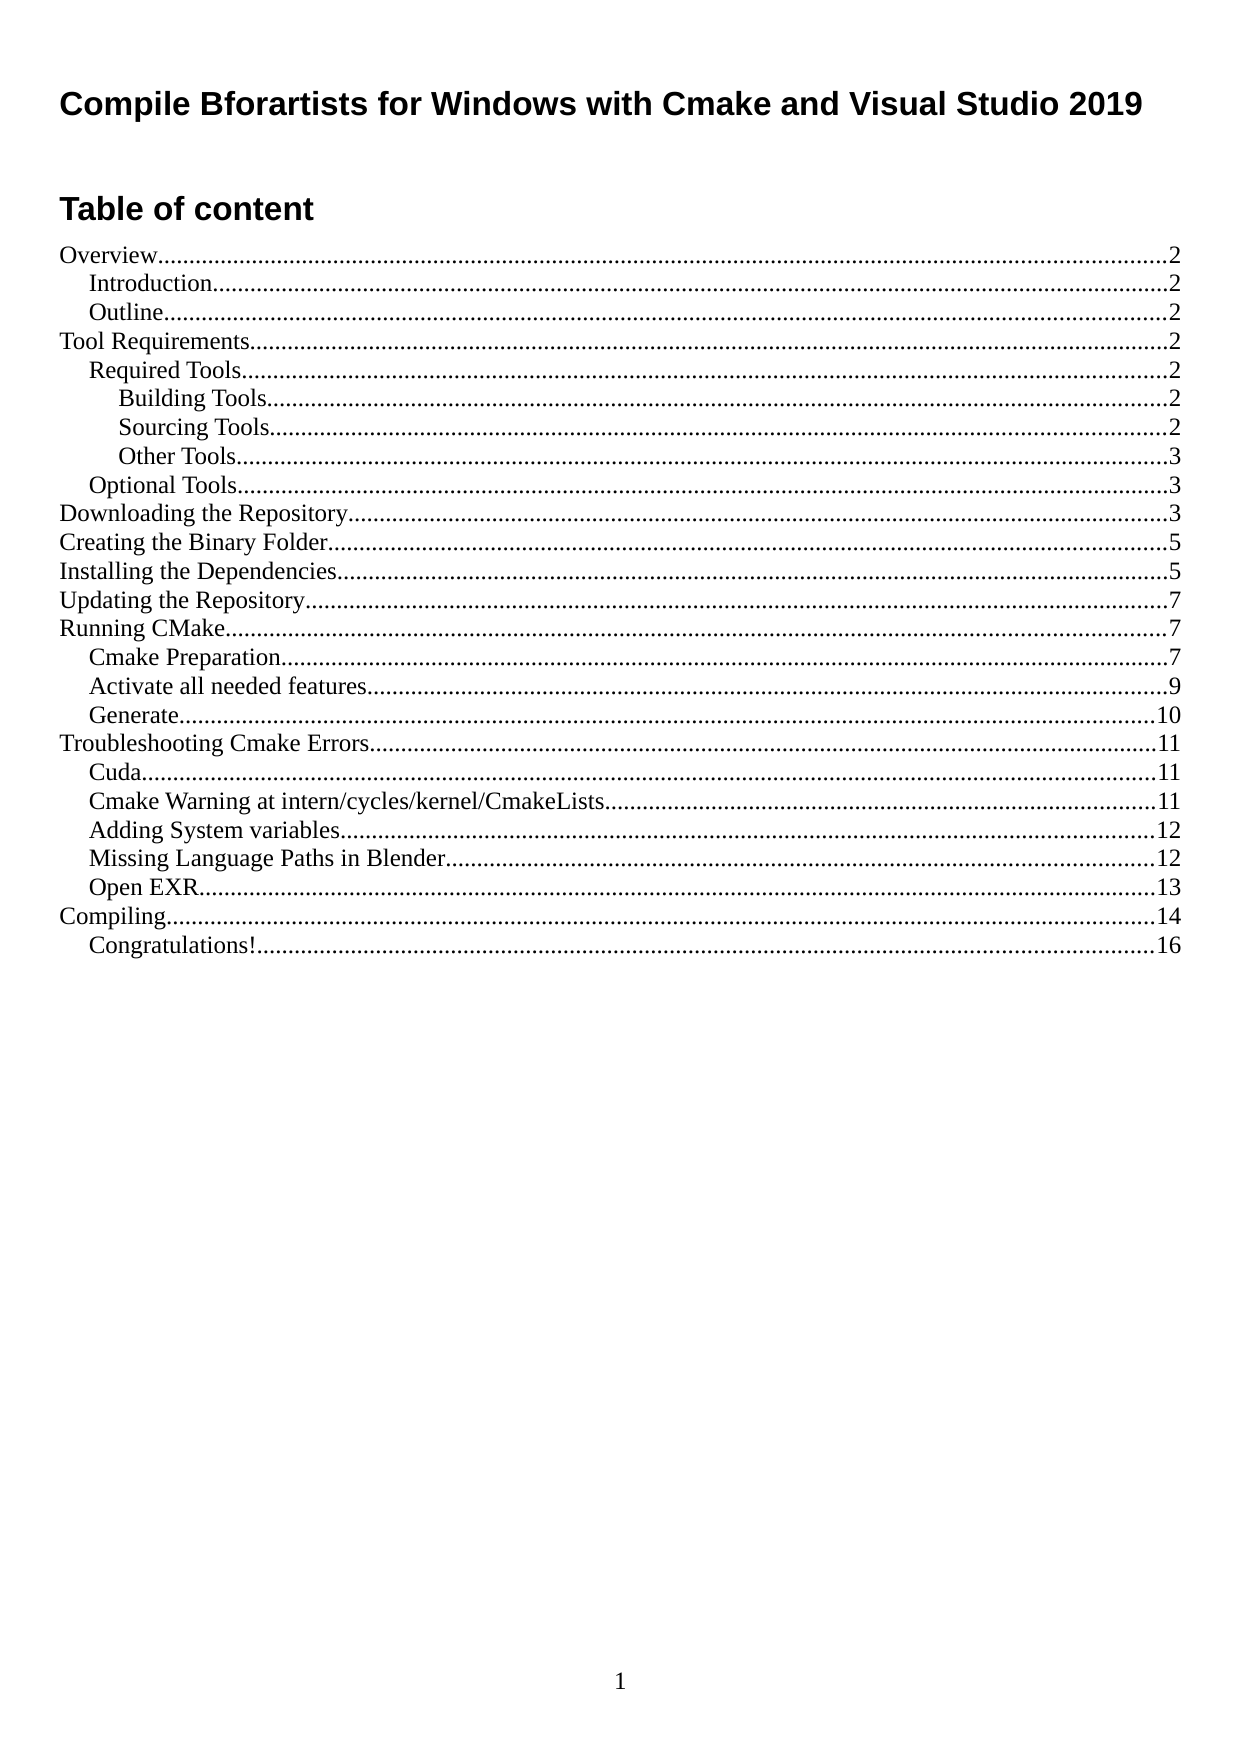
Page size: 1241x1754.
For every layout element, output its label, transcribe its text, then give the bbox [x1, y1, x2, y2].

subtitle Table of content [59, 189, 1181, 227]
subtitle Compile Bforartists for Windows with Cmake and Visual Studio 2019 [59, 84, 1181, 122]
text Troubleshooting Cmake Errors 11 [59, 728, 1181, 757]
text Congratulations! 16 [88, 930, 1181, 958]
text Overview 2 [59, 240, 1181, 268]
text Introduction 2 [88, 268, 1181, 297]
text Tool Requirements 2 [59, 326, 1181, 355]
text Activate all needed features. 9 [88, 671, 1181, 700]
text Outline 2 [88, 297, 1181, 326]
text Optional Tools 3 [88, 470, 1181, 498]
text Adding System variables 12 [88, 815, 1181, 843]
text Updating the Repository 7 [59, 585, 1181, 613]
text Building Tools 2 [118, 383, 1181, 412]
text Compiling 14 [59, 901, 1181, 930]
text Missing Language Paths in Blender 12 [88, 843, 1181, 872]
text Installing the Dependencies 5 [59, 556, 1181, 585]
text Downloading the Repository 3 [59, 498, 1181, 527]
text Running CMake 7 [59, 613, 1181, 642]
text Sourcing Tools 2 [118, 412, 1181, 441]
text Creating the Binary Folder 5 [59, 527, 1181, 556]
text Cmake Warning at intern/cycles/kernel/CmakeLists 11 [88, 786, 1181, 815]
text Cmake Preparation 7 [88, 642, 1181, 671]
text Other Tools 3 [118, 441, 1181, 470]
text Cuda 11 [88, 757, 1181, 786]
text Open EXR 13 [88, 872, 1181, 901]
text Generate 10 [88, 700, 1181, 728]
text Required Tools 2 [88, 355, 1181, 383]
